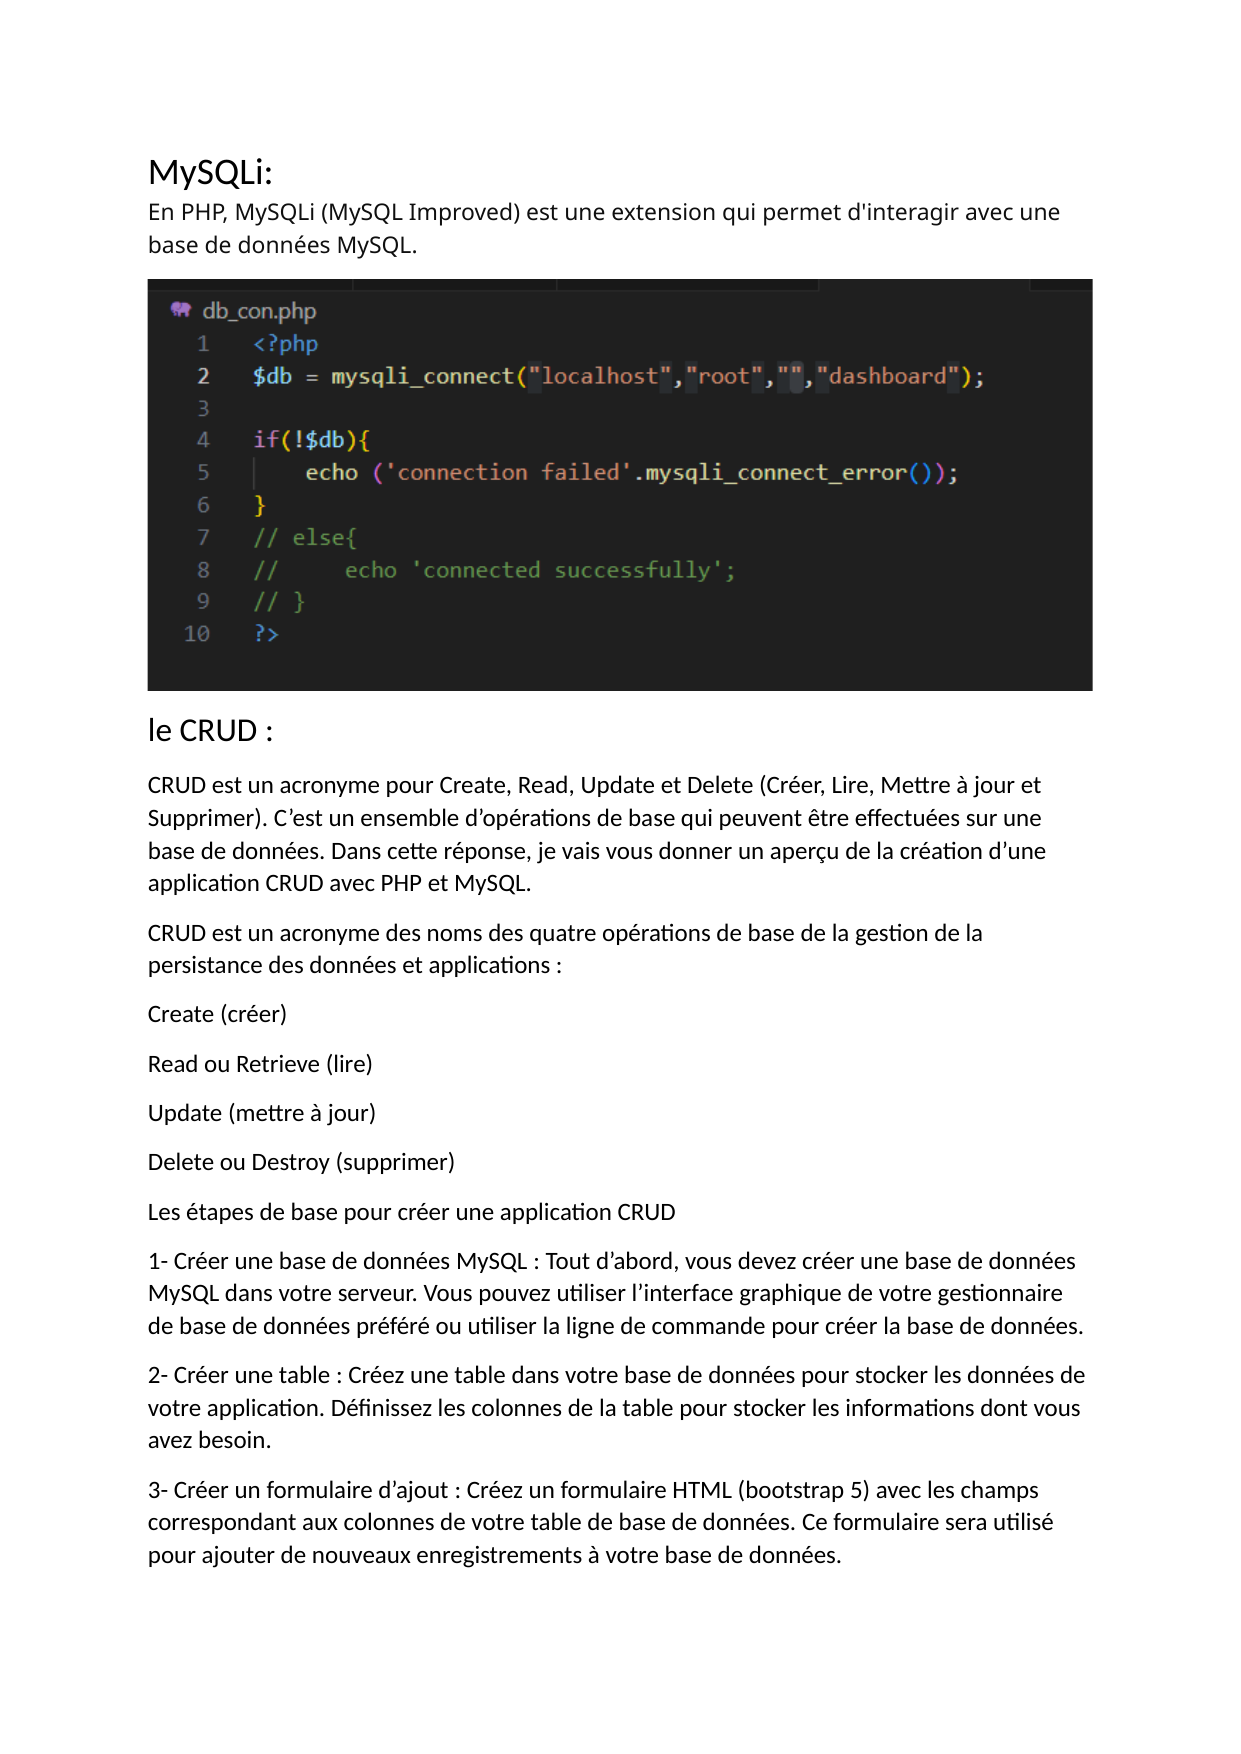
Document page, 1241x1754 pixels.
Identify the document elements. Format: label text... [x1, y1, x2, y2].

text MySQLi: En PHP, MySQLi (MySQL Improved) est une extension qui permet d'interagir avec une base de données MySQL. [148, 148, 1093, 260]
text Les étapes de base pour créer une application CRUD [148, 1196, 1093, 1226]
text CRUD est un acronyme pour Create, Read, Update et Delete (Créer, Lire, Mettre à jour et Supprimer). C’est un ensemble d’opérations de base qui peuvent être effectuées sur une base de données. Dans cette réponse, je vais vous donner un aperçu de la création d’une application CRUD avec PHP et MySQL. [148, 769, 1093, 898]
text le CRUD : [148, 709, 1093, 750]
text 3- Créer un formulaire d’ajout : Créez un formulaire HTML (bootstrap 5) avec les champs correspondant aux colonnes de votre table de base de données. Ce formulaire sera utilisé pour ajouter de nouveaux enregistrements à votre base de données. [148, 1474, 1093, 1569]
text Create (créer) [148, 998, 1093, 1029]
text Update (mettre à jour) [148, 1097, 1093, 1128]
text 2- Créer une table : Créez une table dans votre base de données pour stocker les données de votre application. Définissez les colonnes de la table pour stocker les informations dont vous avez besoin. [148, 1359, 1093, 1455]
text Delete ou Destroy (supprimer) [148, 1146, 1093, 1177]
text Read ou Retrieve (lire) [148, 1048, 1093, 1078]
text CRUD est un acronyme des noms des quatre opérations de base de la gestion de la persistance des données et applications : [148, 917, 1093, 980]
text 1- Créer une base de données MySQL : Tout d’abord, vous devez créer une base de données MySQL dans votre serveur. Vous pouvez utiliser l’interface graphique de votre gestionnaire de base de données préféré ou utiliser la ligne de commande pour créer la base de données. [148, 1245, 1093, 1341]
